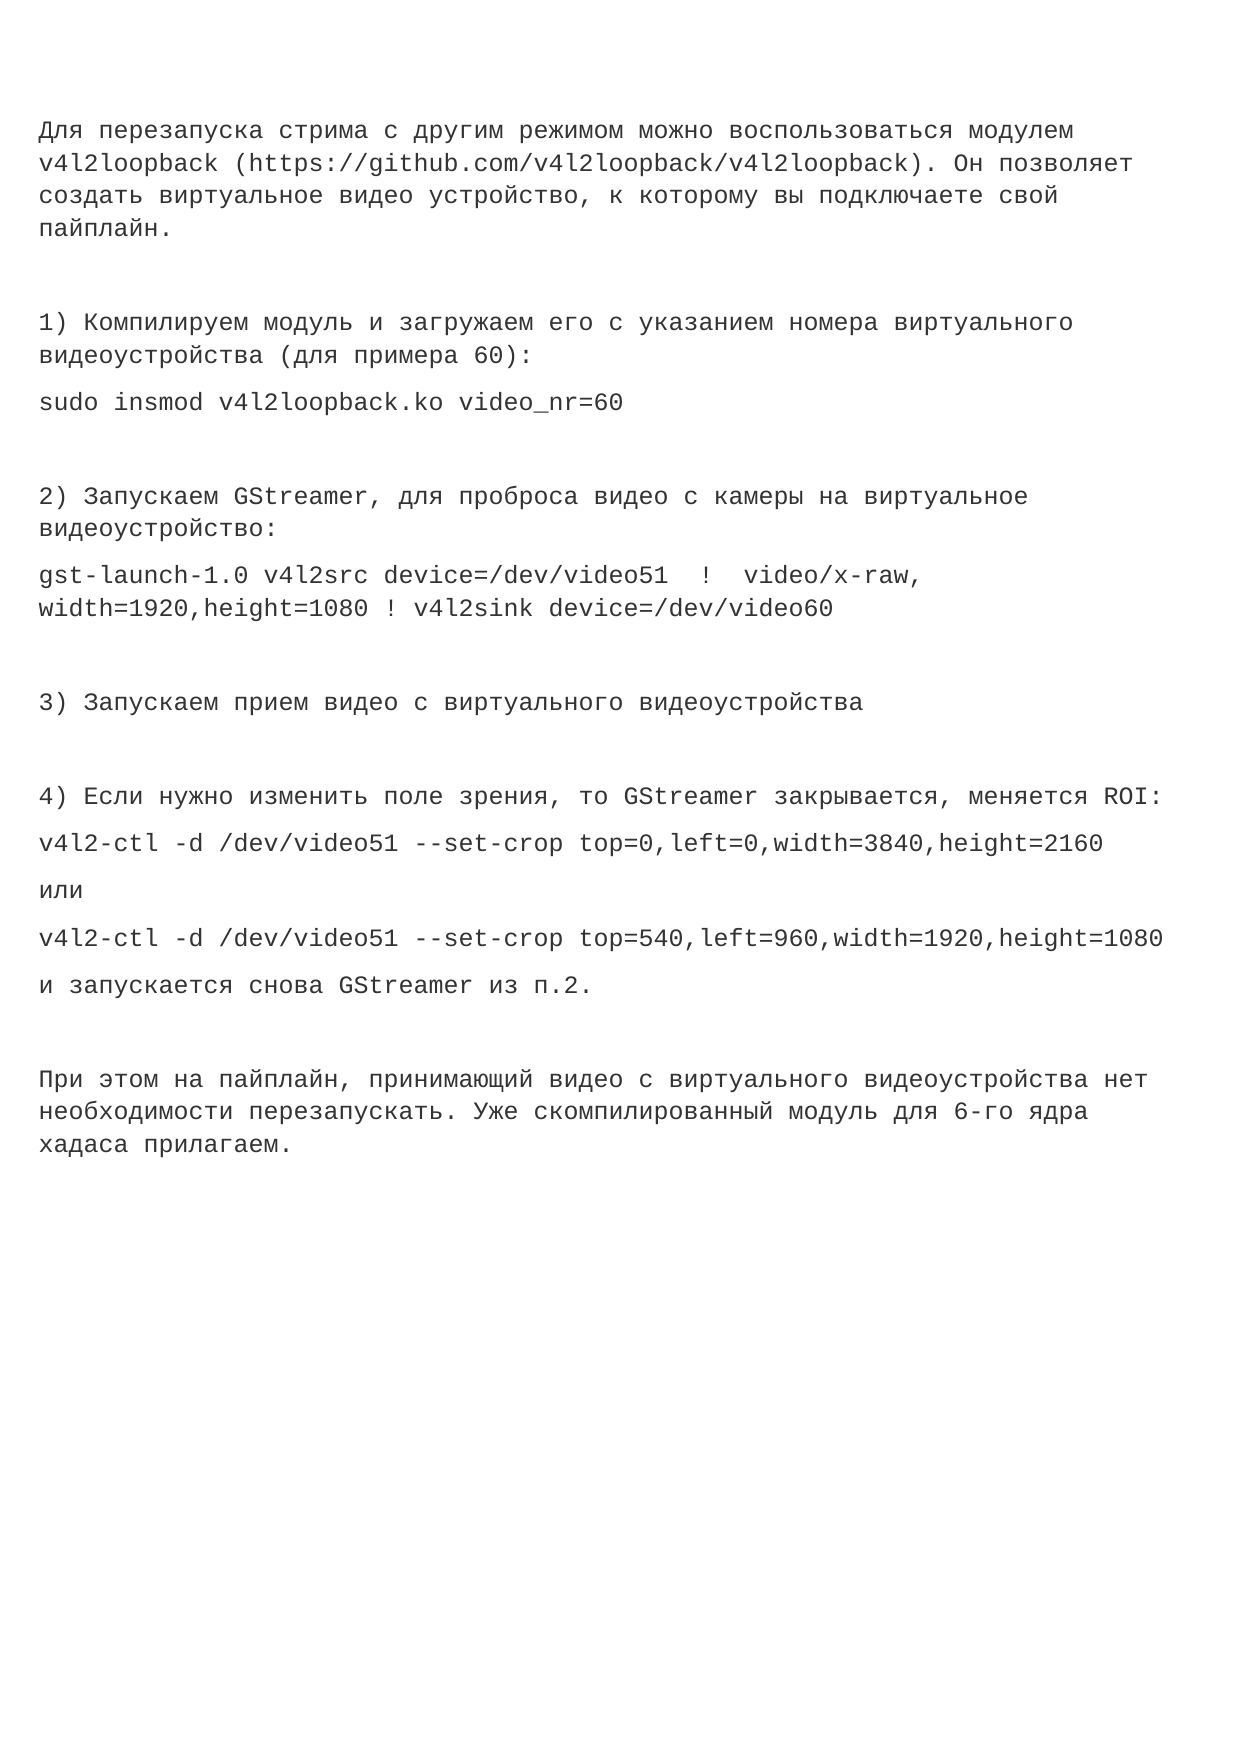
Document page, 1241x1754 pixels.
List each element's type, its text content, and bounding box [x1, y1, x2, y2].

text Для перезапуска стрима с другим режимом можно воспользоваться модулем v4l2loopback (https://github.com/v4l2loopback/v4l2loopback). Он позволяет создать виртуальное видео устройство, к которому вы подключаете свой пайплайн. [38, 118, 1182, 244]
text 1) Компилируем модуль и загружаем его с указанием номера виртуального видеоустройства (для примера 60): [38, 310, 1182, 371]
text и запускается снова GStreamer из п.2. [38, 972, 1182, 1001]
text v4l2-ctl -d /dev/video51 --set-crop top=0,left=0,width=3840,height=2160 [38, 831, 1182, 859]
text или [38, 878, 1182, 906]
text v4l2-ctl -d /dev/video51 --set-crop top=540,left=960,width=1920,height=1080 [38, 925, 1182, 953]
text gst-launch-1.0 v4l2src device=/dev/video51 ! video/x-raw, width=1920,height=1080 ! v4l2sink device=/dev/video60 [38, 563, 1182, 624]
text При этом на пайплайн, принимающий видео с виртуального видеоустройства нет необходимости перезапускать. Уже скомпилированный модуль для 6-го ядра хадаса прилагаем. [38, 1066, 1182, 1160]
text 4) Если нужно изменить поле зрения, то GStreamer закрывается, меняется ROI: [38, 784, 1182, 812]
text sudo insmod v4l2loopback.ko video_nr=60 [38, 389, 1182, 418]
text 2) Запускаем GStreamer, для проброса видео с камеры на виртуальное видеоустройство: [38, 483, 1182, 544]
text 3) Запускаем прием видео с виртуального видеоустройства [38, 690, 1182, 718]
